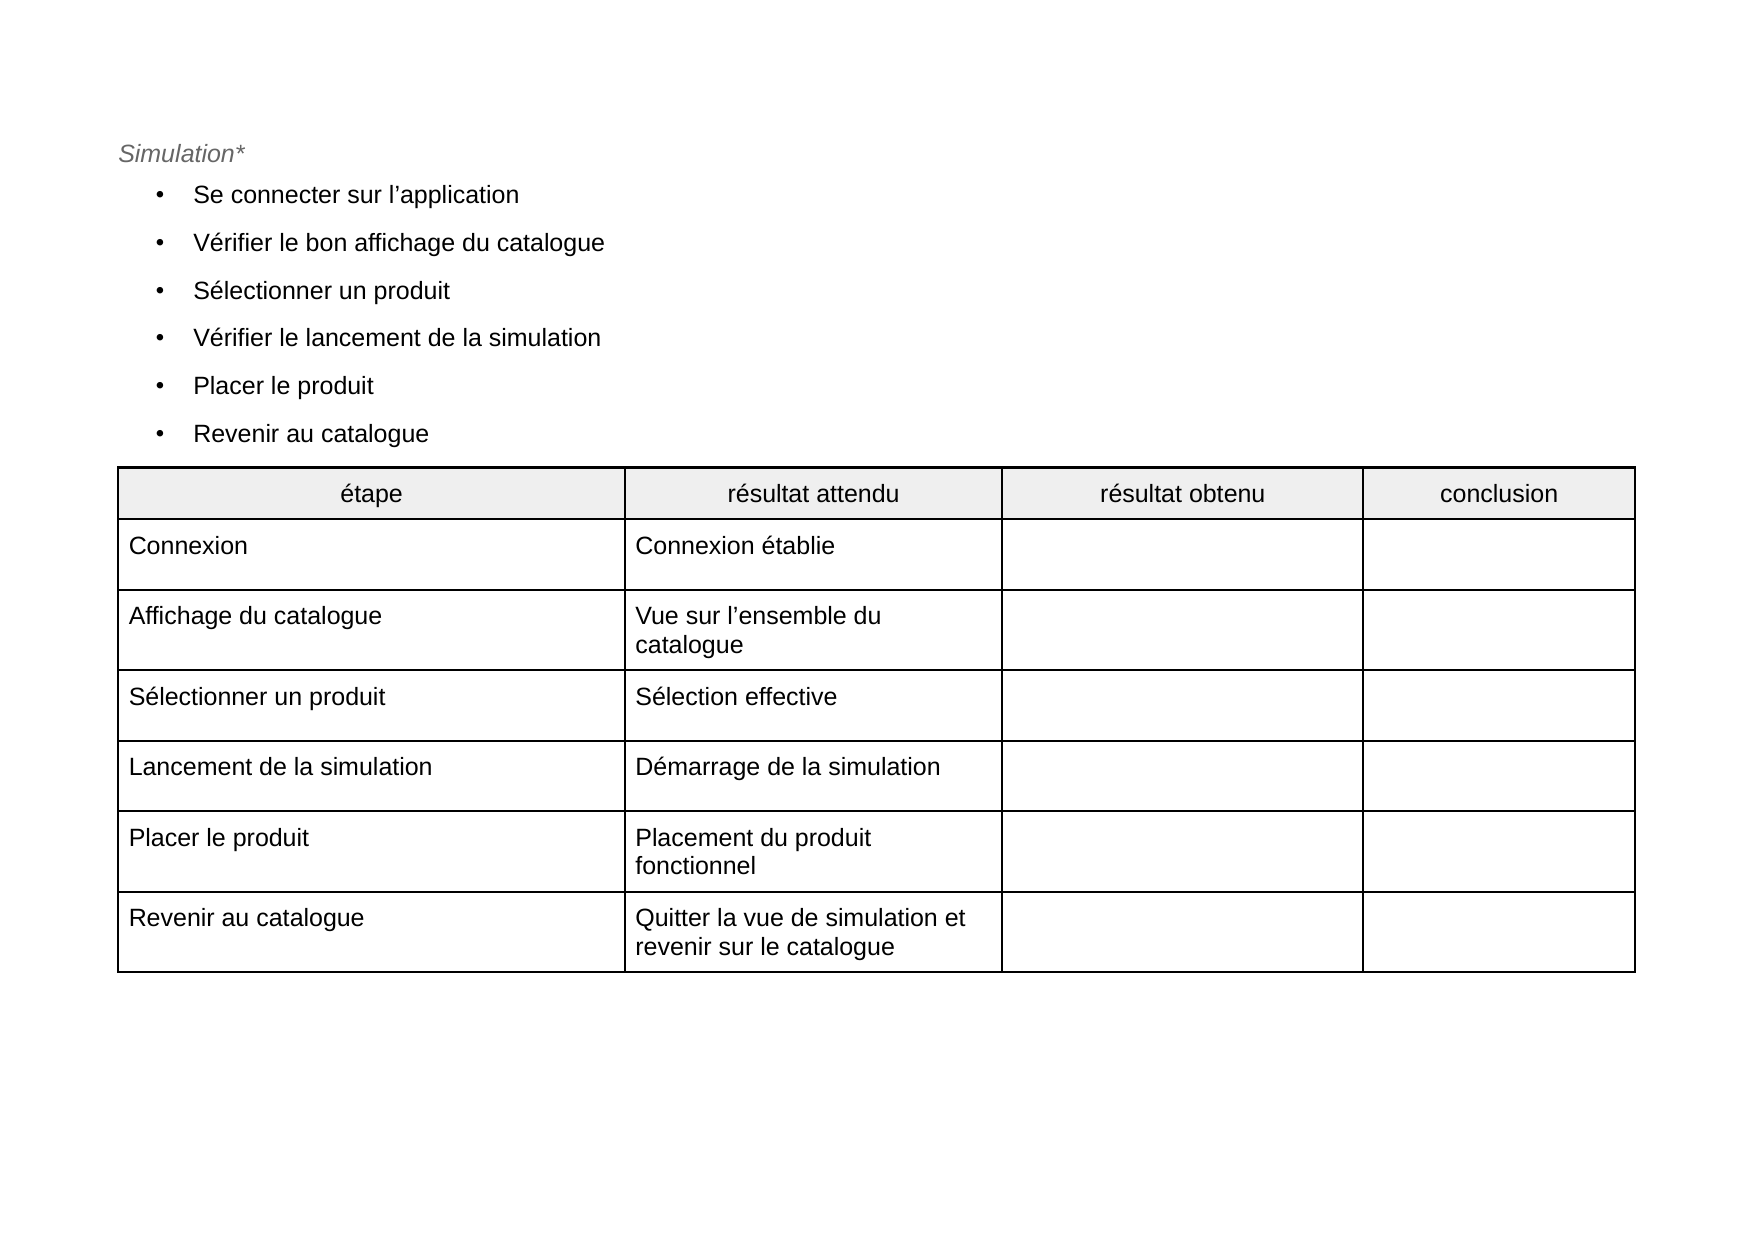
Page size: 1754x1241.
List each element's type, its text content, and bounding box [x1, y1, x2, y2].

table_header conclusion [1364, 469, 1634, 518]
table_cell Affichage du catalogue [119, 591, 624, 669]
table_cell [1364, 671, 1634, 739]
table_cell [1003, 591, 1362, 669]
list Sélectionner un produit [156, 276, 1636, 304]
table_cell Sélectionner un produit [119, 671, 624, 739]
table_cell [1003, 812, 1362, 891]
table_cell [1003, 742, 1362, 810]
table_cell Placement du produit fonctionnel [626, 812, 1001, 891]
table_cell Sélection effective [626, 671, 1001, 739]
table_cell [1003, 520, 1362, 589]
table_header étape [119, 469, 624, 518]
table_cell [1364, 812, 1634, 891]
list Vérifier le bon affichage du catalogue [156, 228, 1636, 257]
table_cell Connexion [119, 520, 624, 589]
table_cell [1003, 893, 1362, 971]
table_cell Lancement de la simulation [119, 742, 624, 810]
table_cell Démarrage de la simulation [626, 742, 1001, 810]
table_cell [1364, 591, 1634, 669]
table_cell [1364, 742, 1634, 810]
list Placer le produit [156, 371, 1636, 400]
subtitle Simulation* [118, 139, 1636, 168]
list Revenir au catalogue [156, 419, 1636, 448]
list Vérifier le lancement de la simulation [156, 323, 1636, 352]
table_cell Connexion établie [626, 520, 1001, 589]
table_cell Revenir au catalogue [119, 893, 624, 971]
table_cell [1364, 520, 1634, 589]
table_header résultat obtenu [1003, 469, 1362, 518]
table_cell [1364, 893, 1634, 971]
table_cell [1003, 671, 1362, 739]
list Se connecter sur l’application [156, 180, 1636, 209]
table_cell Quitter la vue de simulation et revenir sur le catalogue [626, 893, 1001, 971]
table_header résultat attendu [626, 469, 1001, 518]
table_cell Placer le produit [119, 812, 624, 891]
table_cell Vue sur l’ensemble du catalogue [626, 591, 1001, 669]
